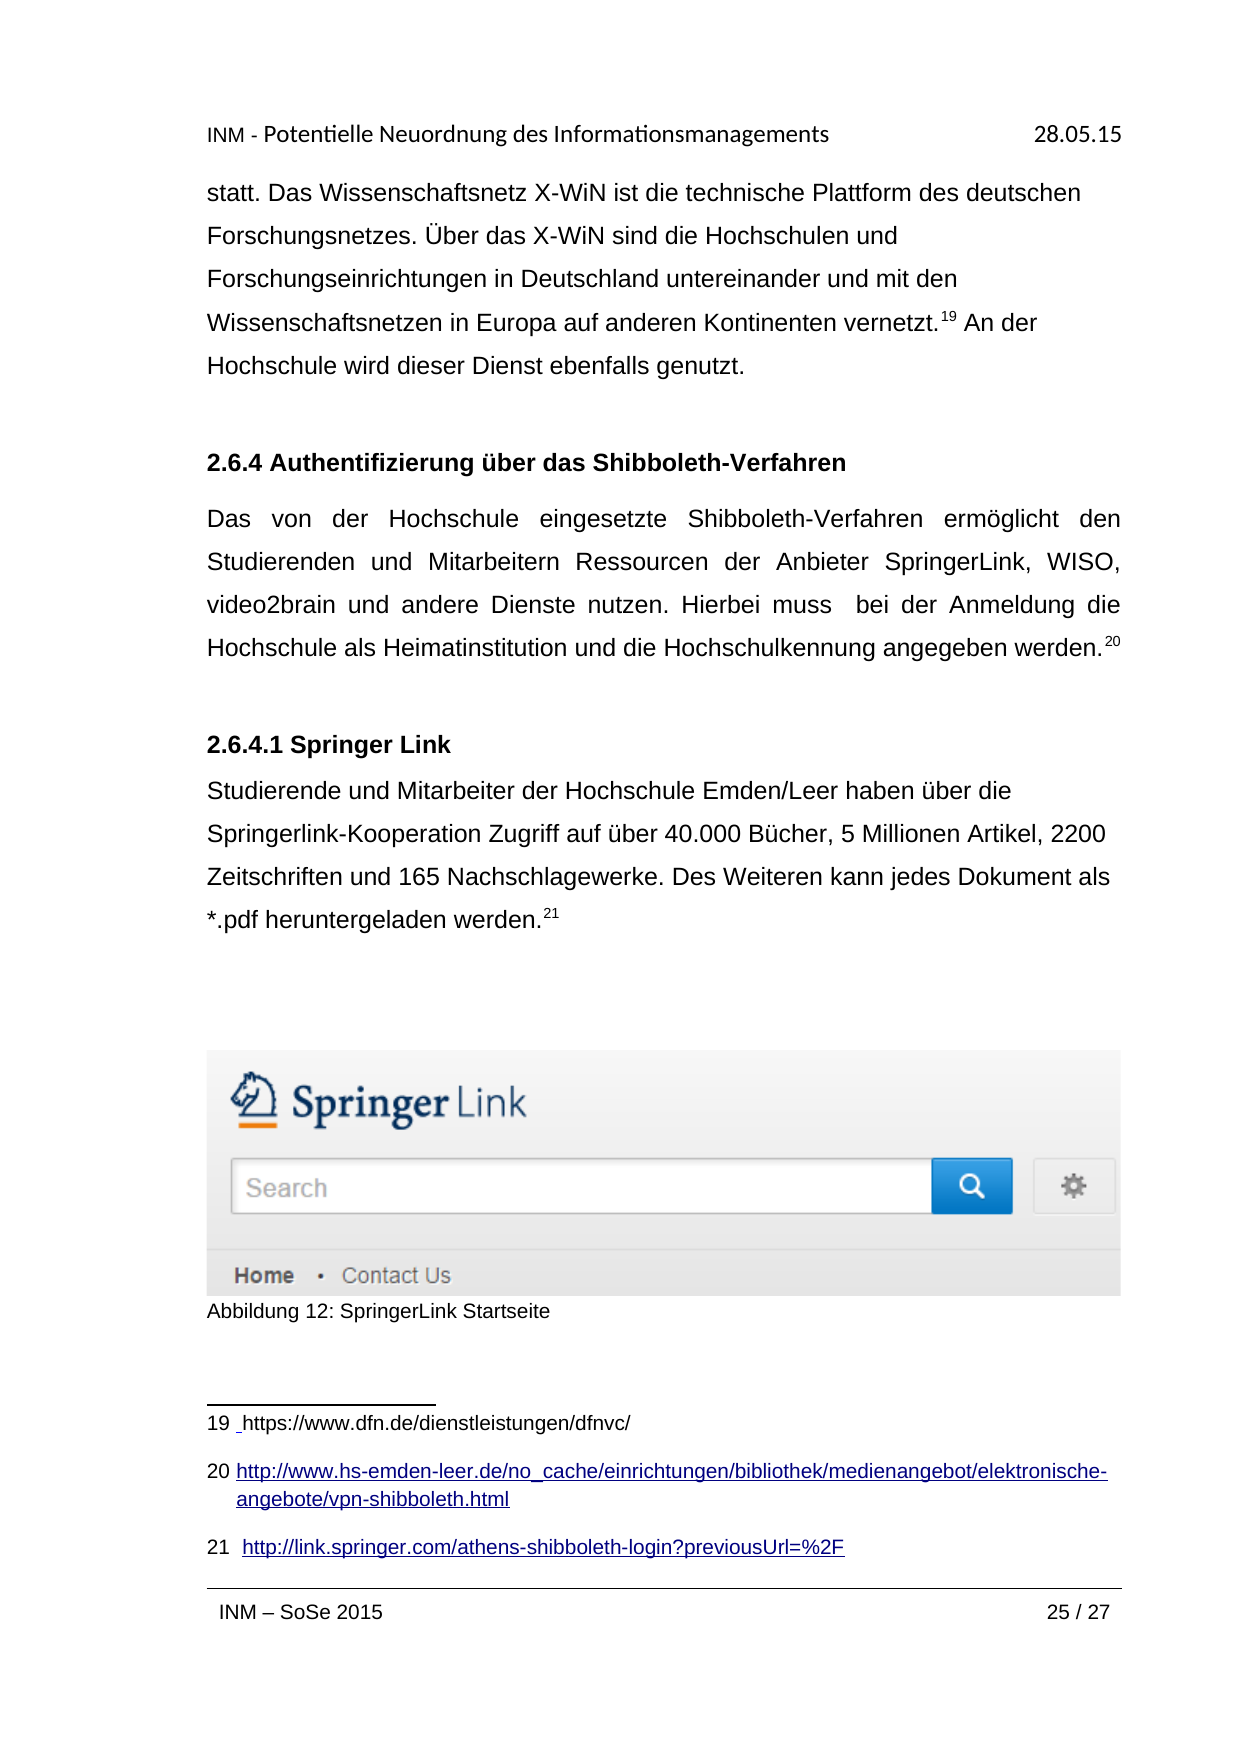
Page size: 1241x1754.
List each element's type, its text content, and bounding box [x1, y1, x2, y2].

text http://www.hs-emden-leer.de/no_cache/einrichtungen/bibliothek/medienangebot/elektronische-angebote/vpn-shibboleth.html [207, 1459, 1122, 1510]
picture [206, 1050, 1121, 1296]
text Abbildung 12: SpringerLink Startseite [207, 1296, 1121, 1323]
text Studierende und Mitarbeiter der Hochschule Emden/Leer haben über die Springerlink-Kooperation Zugriff auf über 40.000 Bücher, 5 Millionen Artikel, 2200 Zeitschriften und 165 Nachschlagewerke. Des Weiteren kann jedes Dokument als *.pdf heruntergeladen werden. [207, 776, 1122, 934]
subtitle 2.6.4.1 Springer Link [207, 731, 1122, 759]
subtitle 2.6.4 Authentifizierung über das Shibboleth-Verfahren [207, 448, 1122, 477]
text statt. Das Wissenschaftsnetz X-WiN ist die technische Plattform des deutschen Forschungsnetzes. Über das X-WiN sind die Hochschulen und Forschungseinrichtungen in Deutschland untereinander und mit den Wissenschaftsnetzen in Europa auf anderen Kontinenten vernetzt. An der Hochschule wird dieser Dienst ebenfalls genutzt. [207, 178, 1122, 379]
text https://www.dfn.de/dienstleistungen/dfnvc/ [207, 1411, 1122, 1434]
text Das von der Hochschule eingesetzte Shibboleth-Verfahren ermöglicht den Studierenden und Mitarbeitern Ressourcen der Anbieter SpringerLink, WISO, video2brain und andere Dienste nutzen. Hierbei muss bei der Anmeldung die Hochschule als Heimatinstitution und die Hochschulkennung angegeben werden. [207, 504, 1122, 662]
text http://link.springer.com/athens-shibboleth-login?previousUrl=%2F [207, 1535, 1122, 1559]
